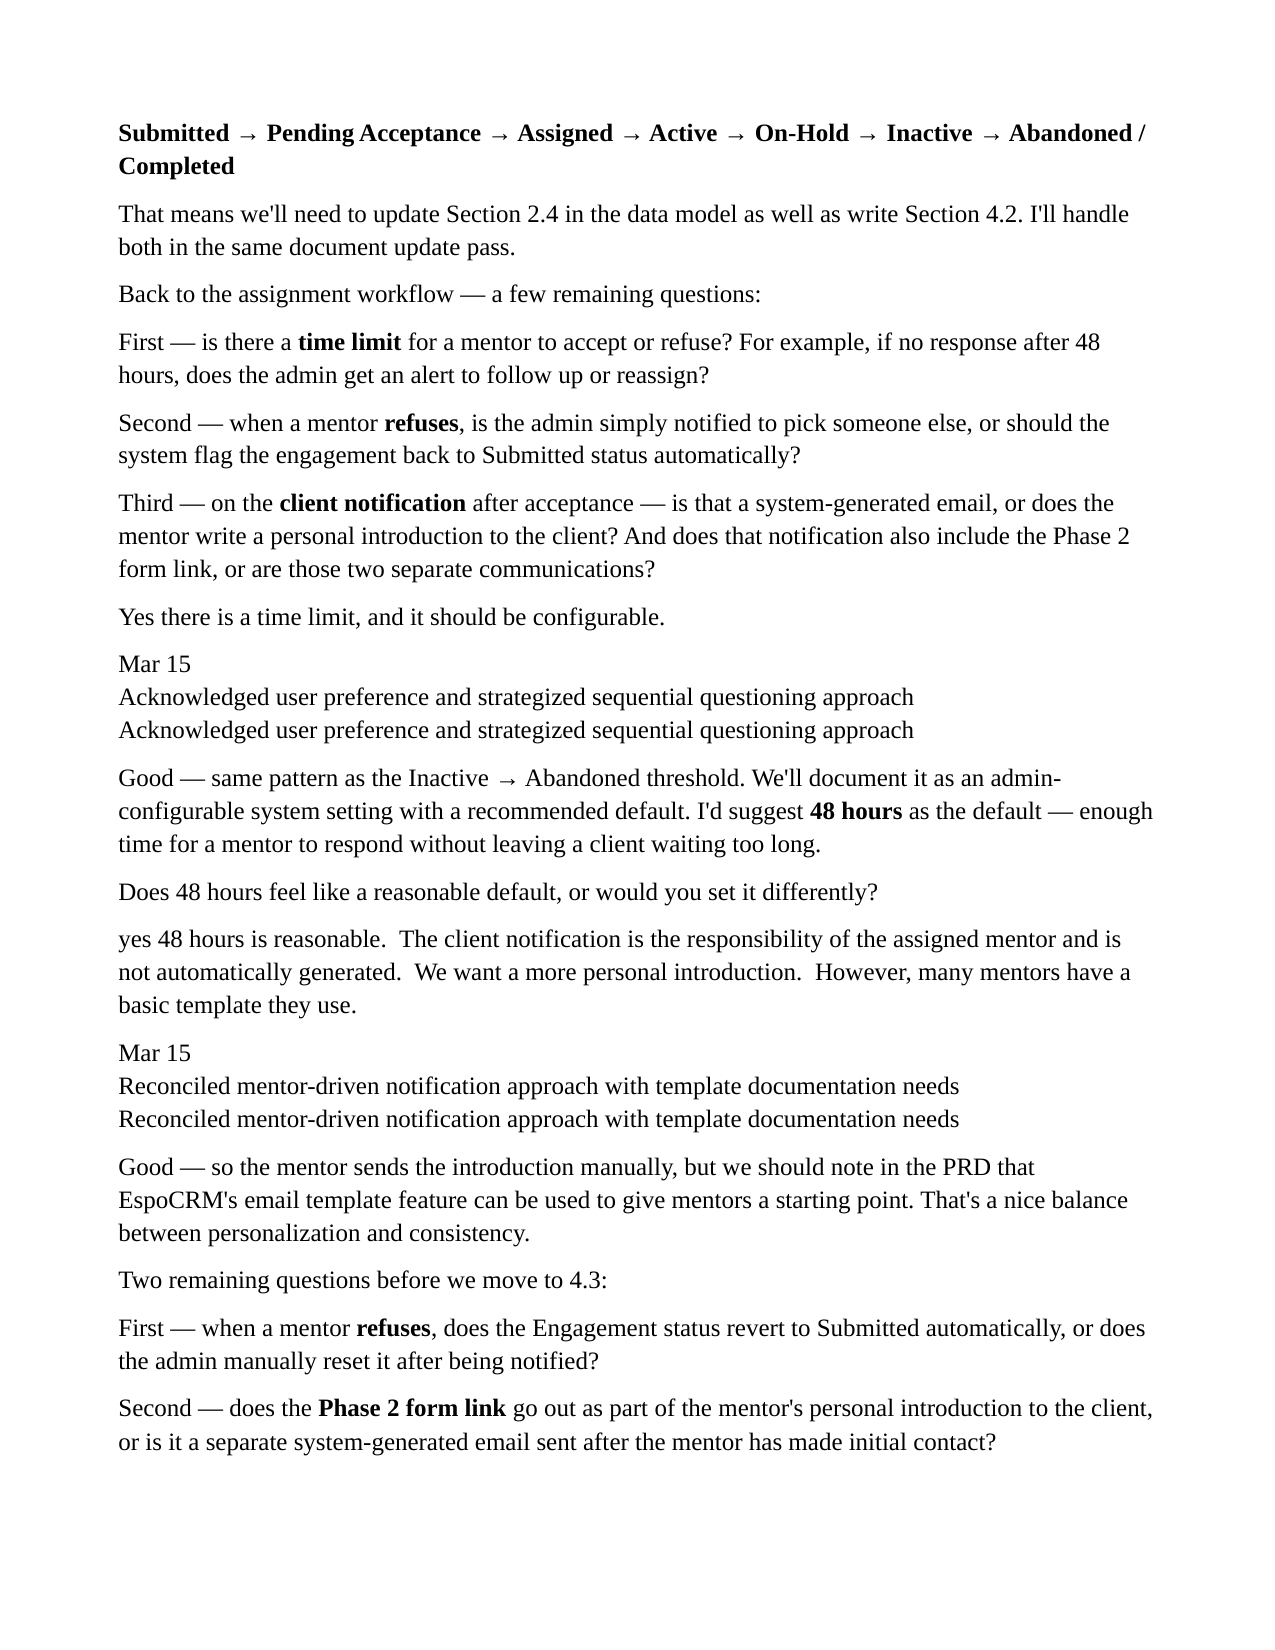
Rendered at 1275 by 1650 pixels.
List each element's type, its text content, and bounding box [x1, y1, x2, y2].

text Yes there is a time limit, and it should be configurable. [118, 602, 1157, 631]
text First — when a mentor refuses, does the Engagement status revert to Submitted automatically, or does the admin manually reset it after being notified? [118, 1313, 1157, 1375]
text Mar 15 [118, 649, 1157, 678]
text Reconciled mentor-driven notification approach with template documentation needs [118, 1071, 1157, 1100]
text Reconciled mentor-driven notification approach with template documentation needs [118, 1104, 1157, 1133]
text Second — does the Phase 2 form link go out as part of the mentor's personal introduction to the client, or is it a separate system-generated email sent after the mentor has made initial contact? [118, 1393, 1157, 1455]
text Acknowledged user preference and strategized sequential questioning approach [118, 716, 1157, 744]
text Two remaining questions before we move to 4.3: [118, 1265, 1157, 1294]
text Good — so the mentor sends the introduction manually, but we should note in the PRD that EspoCRM's email template feature can be used to give mentors a starting point. That's a nice balance between personalization and consistency. [118, 1152, 1157, 1246]
text Second — when a mentor refuses, is the admin simply notified to pick someone else, or should the system flag the engagement back to Submitted status automatically? [118, 408, 1157, 469]
text Mar 15 [118, 1038, 1157, 1067]
text First — is there a time limit for a mentor to accept or refuse? For example, if no response after 48 hours, does the admin get an alert to follow up or reassign? [118, 327, 1157, 389]
text yes 48 hours is reasonable. The client notification is the responsibility of the assigned mentor and is not automatically generated. We want a more personal introduction. However, many mentors have a basic template they use. [118, 924, 1157, 1019]
text Does 48 hours feel like a reasonable default, or would you set it differently? [118, 877, 1157, 906]
text Third — on the client notification after acceptance — is that a system-generated email, or does the mentor write a personal introduction to the client? And does that notification also include the Phase 2 form link, or are those two separate communications? [118, 488, 1157, 583]
text That means we'll need to update Section 2.4 in the data model as well as write Section 4.2. I'll handle both in the same document update pass. [118, 199, 1157, 261]
text Good — same pattern as the Inactive → Abandoned threshold. We'll document it as an admin-configurable system setting with a recommended default. I'd suggest 48 hours as the default — enough time for a mentor to respond without leaving a client waiting too long. [118, 763, 1157, 858]
text Back to the assignment workflow — a few remaining questions: [118, 279, 1157, 308]
text Acknowledged user preference and strategized sequential questioning approach [118, 682, 1157, 711]
text Submitted → Pending Acceptance → Assigned → Active → On-Hold → Inactive → Abandoned / Completed [118, 118, 1157, 180]
